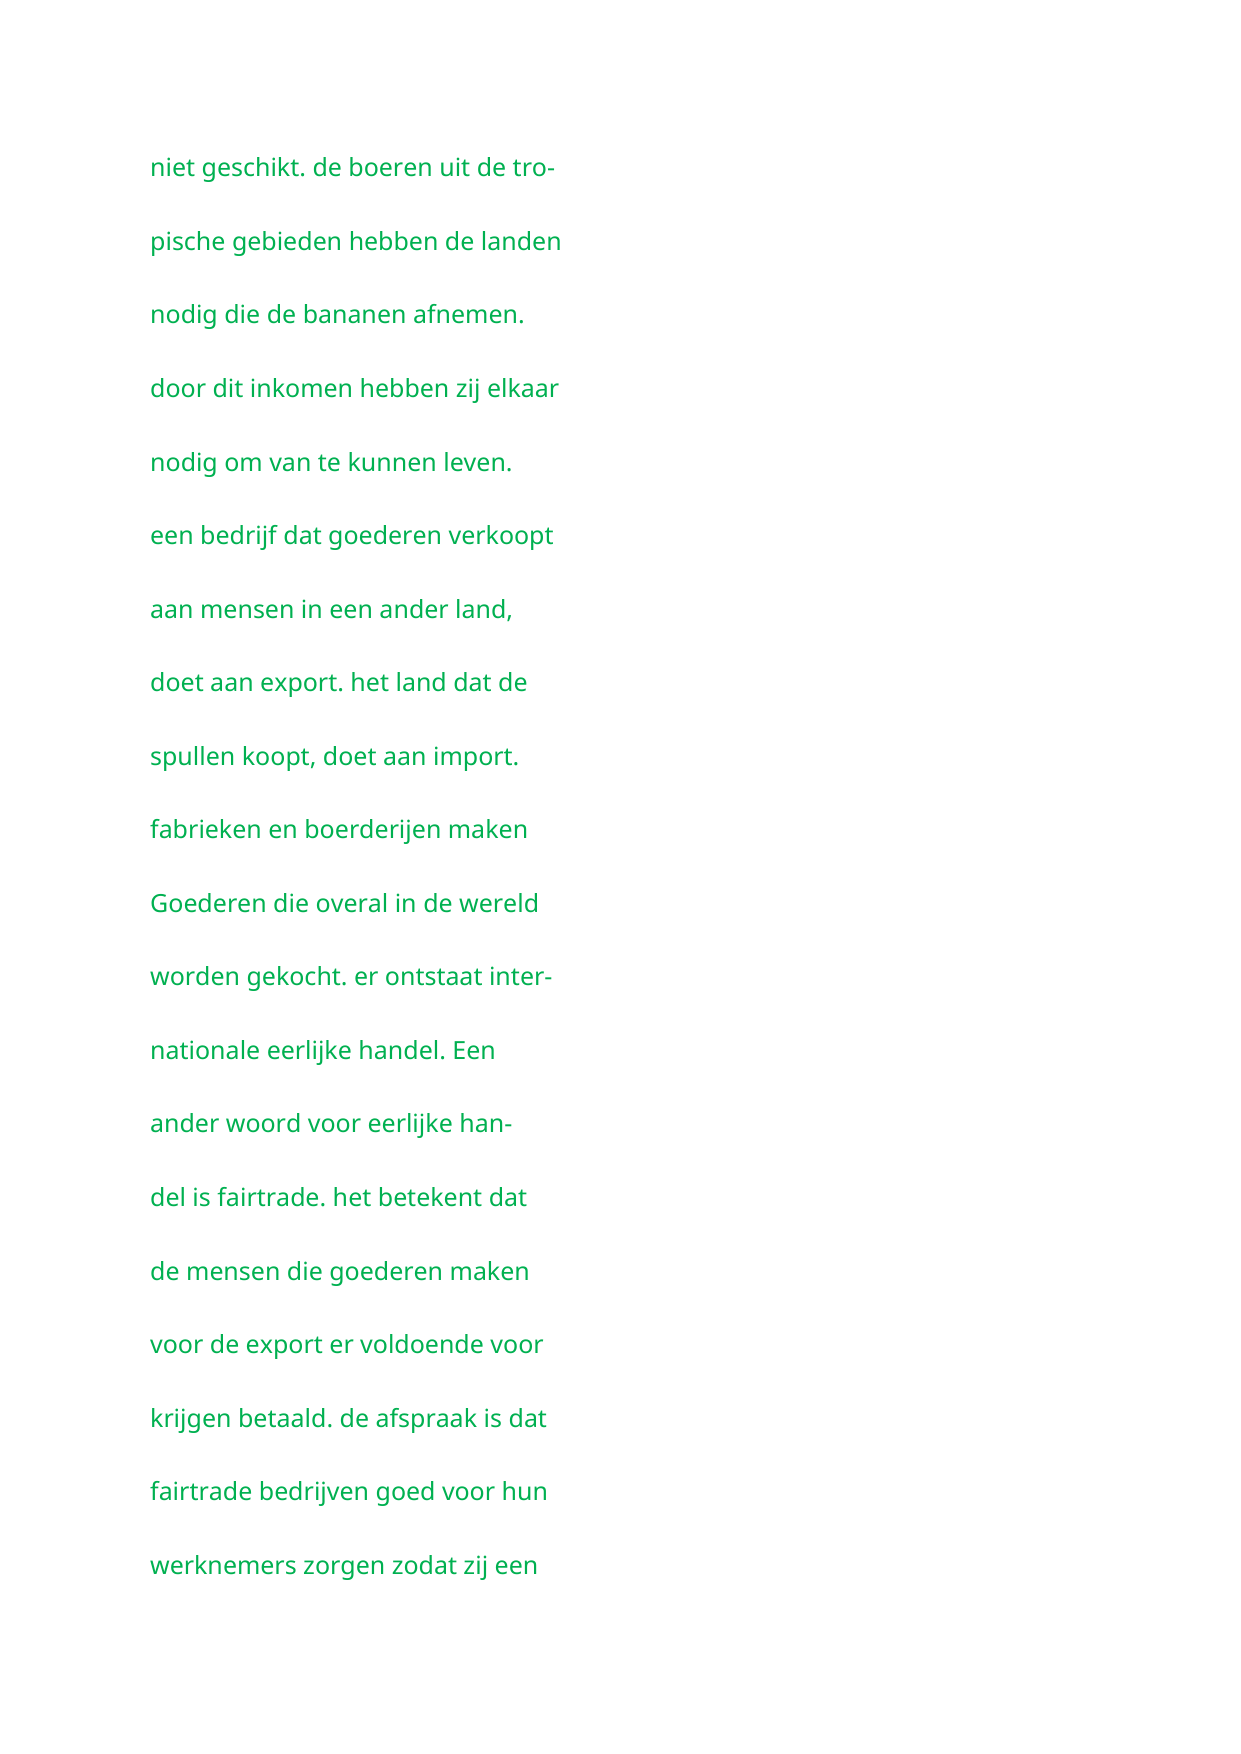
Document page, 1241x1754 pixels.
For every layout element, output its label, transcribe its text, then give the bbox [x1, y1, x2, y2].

text fairtrade bedrijven goed voor hun [150, 1474, 1090, 1508]
text del is fairtrade. het betekent dat [150, 1179, 1090, 1214]
text werknemers zorgen zodat zij een [150, 1547, 1090, 1581]
text ander woord voor eerlijke han- [150, 1106, 1090, 1140]
text niet geschikt. de boeren uit de tro- [150, 150, 1090, 184]
text nodig die de bananen afnemen. [150, 297, 1090, 331]
text pische gebieden hebben de landen [150, 223, 1090, 258]
text een bedrijf dat goederen verkoopt [150, 518, 1090, 552]
text voor de export er voldoende voor [150, 1327, 1090, 1361]
text door dit inkomen hebben zij elkaar [150, 371, 1090, 405]
text worden gekocht. er ontstaat inter- [150, 959, 1090, 993]
text nationale eerlijke handel. Een [150, 1032, 1090, 1067]
text fabrieken en boerderijen maken [150, 812, 1090, 846]
text doet aan export. het land dat de [150, 665, 1090, 699]
text Goederen die overal in de wereld [150, 885, 1090, 919]
text aan mensen in een ander land, [150, 591, 1090, 625]
text nodig om van te kunnen leven. [150, 444, 1090, 478]
text krijgen betaald. de afspraak is dat [150, 1400, 1090, 1434]
text spullen koopt, doet aan import. [150, 738, 1090, 772]
text de mensen die goederen maken [150, 1253, 1090, 1287]
